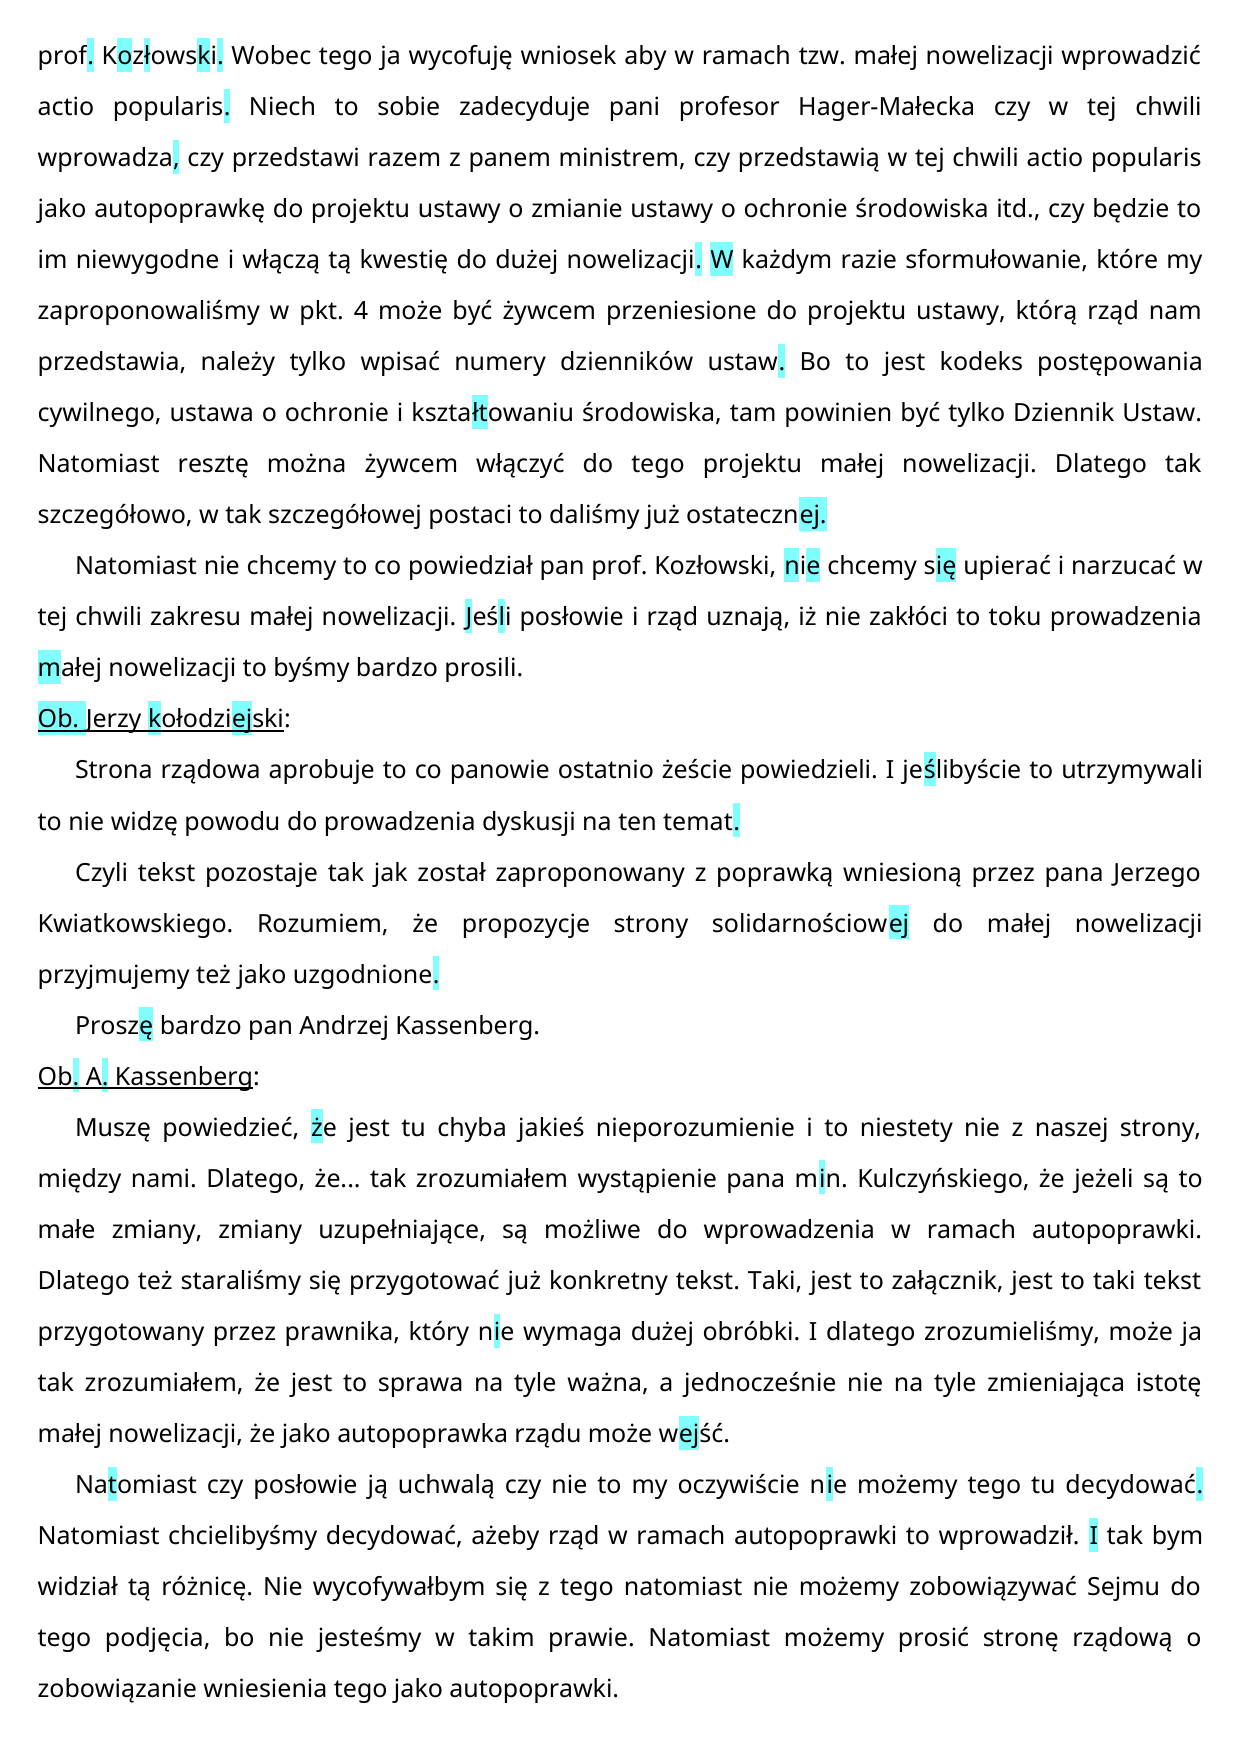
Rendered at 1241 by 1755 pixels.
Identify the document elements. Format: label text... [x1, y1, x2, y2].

text Czyli tekst pozostaje tak jak został zaproponowany z poprawką wniesioną przez pana Jerzego Kwiatkowskiego. Rozumiem, że propozycje strony solidarnościowej do małej nowelizacji przyjmujemy też jako uzgodnione. [37, 854, 1203, 990]
text prof. Kozłowski. Wobec tego ja wycofuję wniosek aby w ramach tzw. małej nowelizacji wprowadzić actio popularis. Niech to sobie zadecyduje pani profesor Hager-Małecka czy w tej chwili wprowadza, czy przedstawi razem z panem ministrem, czy przedstawią w tej chwili actio popularis jako autopoprawkę do projektu ustawy o zmianie ustawy o ochronie środowiska itd., czy będzie to im niewygodne i włączą tą kwestię do dużej nowelizacji. W każdym razie sformułowanie, które my zaproponowaliśmy w pkt. 4 może być żywcem przeniesione do projektu ustawy, którą rząd nam przedstawia, należy tylko wpisać numery dzienników ustaw. Bo to jest kodeks postępowania cywilnego, ustawa o ochronie i kształtowaniu środowiska, tam powinien być tylko Dziennik Ustaw. Natomiast resztę można żywcem włączyć do tego projektu małej nowelizacji. Dlatego tak szczegółowo, w tak szczegółowej postaci to daliśmy już ostatecznej. [37, 37, 1203, 531]
text Proszę bardzo pan Andrzej Kassenberg. [37, 1007, 1203, 1041]
text Muszę powiedzieć, że jest tu chyba jakieś nieporozumienie i to niestety nie z naszej strony, między nami. Dlatego, że... tak zrozumiałem wystąpienie pana min. Kulczyńskiego, że jeżeli są to małe zmiany, zmiany uzupełniające, są możliwe do wprowadzenia w ramach autopoprawki. Dlatego też staraliśmy się przygotować już konkretny tekst. Taki, jest to załącznik, jest to taki tekst przygotowany przez prawnika, który nie wymaga dużej obróbki. I dlatego zrozumieliśmy, może ja tak zrozumiałem, że jest to sprawa na tyle ważna, a jednocześnie nie na tyle zmieniająca istotę małej nowelizacji, że jako autopoprawka rządu może wejść. [37, 1109, 1203, 1450]
text Natomiast czy posłowie ją uchwalą czy nie to my oczywiście nie możemy tego tu decydować. Natomiast chcielibyśmy decydować, ażeby rząd w ramach autopoprawki to wprowadził. I tak bym widział tą różnicę. Nie wycofywałbym się z tego natomiast nie możemy zobowiązywać Sejmu do tego podjęcia, bo nie jesteśmy w takim prawie. Natomiast możemy prosić stronę rządową o zobowiązanie wniesienia tego jako autopoprawki. [37, 1467, 1203, 1705]
text Strona rządowa aprobuje to co panowie ostatnio żeście powiedzieli. I jeślibyście to utrzymywali to nie widzę powodu do prowadzenia dyskusji na ten temat. [37, 752, 1203, 837]
text Ob. A. Kassenberg: [37, 1058, 1203, 1092]
text Natomiast nie chcemy to co powiedział pan prof. Kozłowski, nie chcemy się upierać i narzucać w tej chwili zakresu małej nowelizacji. Jeśli posłowie i rząd uznają, iż nie zakłóci to toku prowadzenia małej nowelizacji to byśmy bardzo prosili. [37, 548, 1203, 684]
text Ob. Jerzy kołodziejski: [37, 701, 1203, 735]
